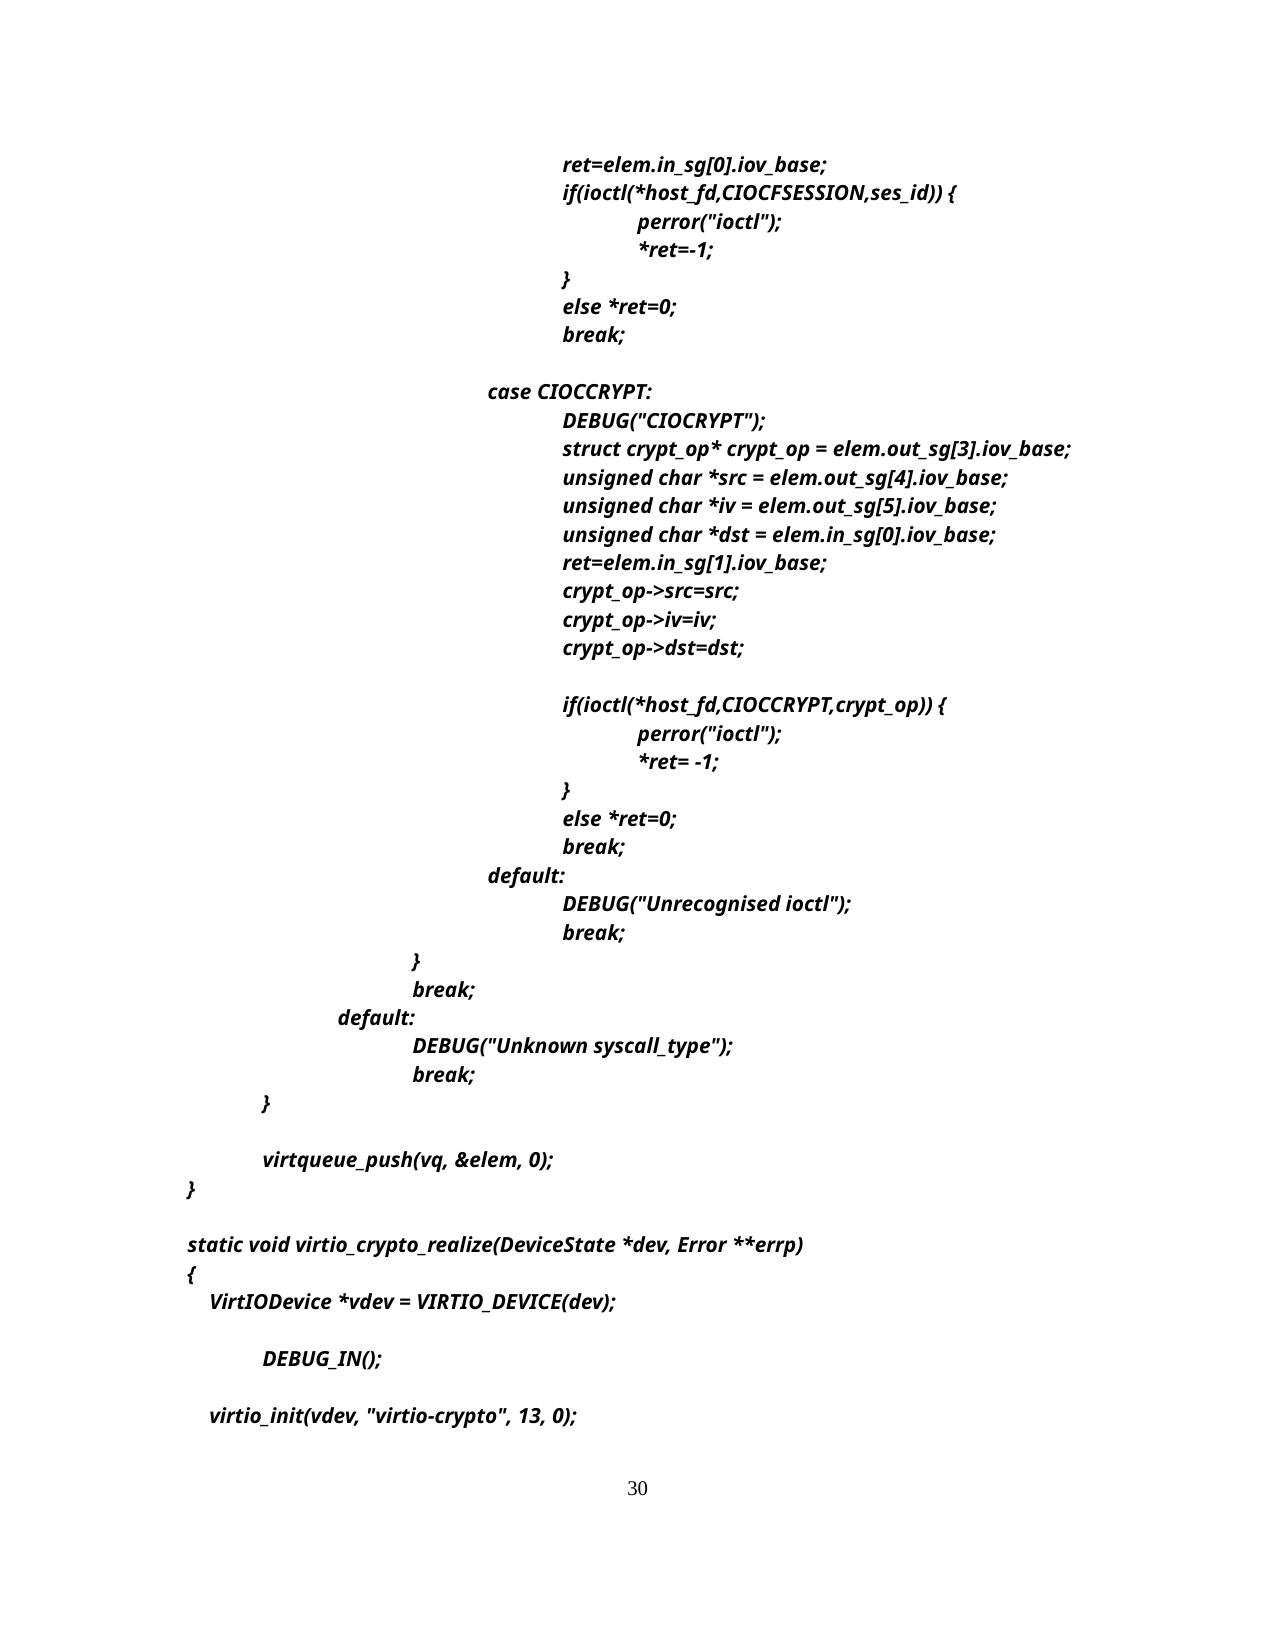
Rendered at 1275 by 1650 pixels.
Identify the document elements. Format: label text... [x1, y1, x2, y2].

text static void virtio_crypto_realize(DeviceState *dev, Error **errp) [187, 1231, 1087, 1259]
text else *ret=0; [187, 804, 1087, 832]
text } [187, 1088, 1087, 1117]
text perror("ioctl"); [187, 719, 1087, 747]
text default: [187, 1003, 1087, 1032]
text DEBUG("Unknown syscall_type"); [187, 1032, 1087, 1060]
text virtqueue_push(vq, &elem, 0); [187, 1145, 1087, 1174]
text } [187, 776, 1087, 804]
text struct crypt_op* crypt_op = elem.out_sg[3].iov_base; [187, 434, 1087, 463]
text break; [187, 918, 1087, 946]
text default: [187, 861, 1087, 889]
text else *ret=0; [187, 292, 1087, 321]
text unsigned char *src = elem.out_sg[4].iov_base; [187, 463, 1087, 491]
text DEBUG("Unrecognised ioctl"); [187, 889, 1087, 918]
text case CIOCCRYPT: [187, 377, 1087, 406]
text crypt_op->dst=dst; [187, 633, 1087, 662]
text break; [187, 832, 1087, 861]
text } [187, 264, 1087, 292]
text crypt_op->iv=iv; [187, 605, 1087, 633]
text if(ioctl(*host_fd,CIOCFSESSION,ses_id)) { [187, 178, 1087, 207]
text DEBUG("CIOCRYPT"); [187, 406, 1087, 434]
text break; [187, 321, 1087, 349]
text crypt_op->src=src; [187, 577, 1087, 605]
text unsigned char *iv = elem.out_sg[5].iov_base; [187, 491, 1087, 520]
text perror("ioctl"); [187, 207, 1087, 235]
text ret=elem.in_sg[0].iov_base; [187, 150, 1087, 178]
text } [187, 1174, 1087, 1202]
text break; [187, 975, 1087, 1003]
text DEBUG_IN(); [187, 1344, 1087, 1373]
text } [187, 946, 1087, 975]
text *ret=-1; [187, 235, 1087, 264]
text unsigned char *dst = elem.in_sg[0].iov_base; [187, 520, 1087, 548]
text ret=elem.in_sg[1].iov_base; [187, 548, 1087, 577]
text *ret= -1; [187, 747, 1087, 776]
text VirtIODevice *vdev = VIRTIO_DEVICE(dev); [187, 1287, 1087, 1316]
text if(ioctl(*host_fd,CIOCCRYPT,crypt_op)) { [187, 690, 1087, 719]
text break; [187, 1060, 1087, 1088]
text { [187, 1259, 1087, 1287]
text virtio_init(vdev, "virtio-crypto", 13, 0); [187, 1401, 1087, 1430]
